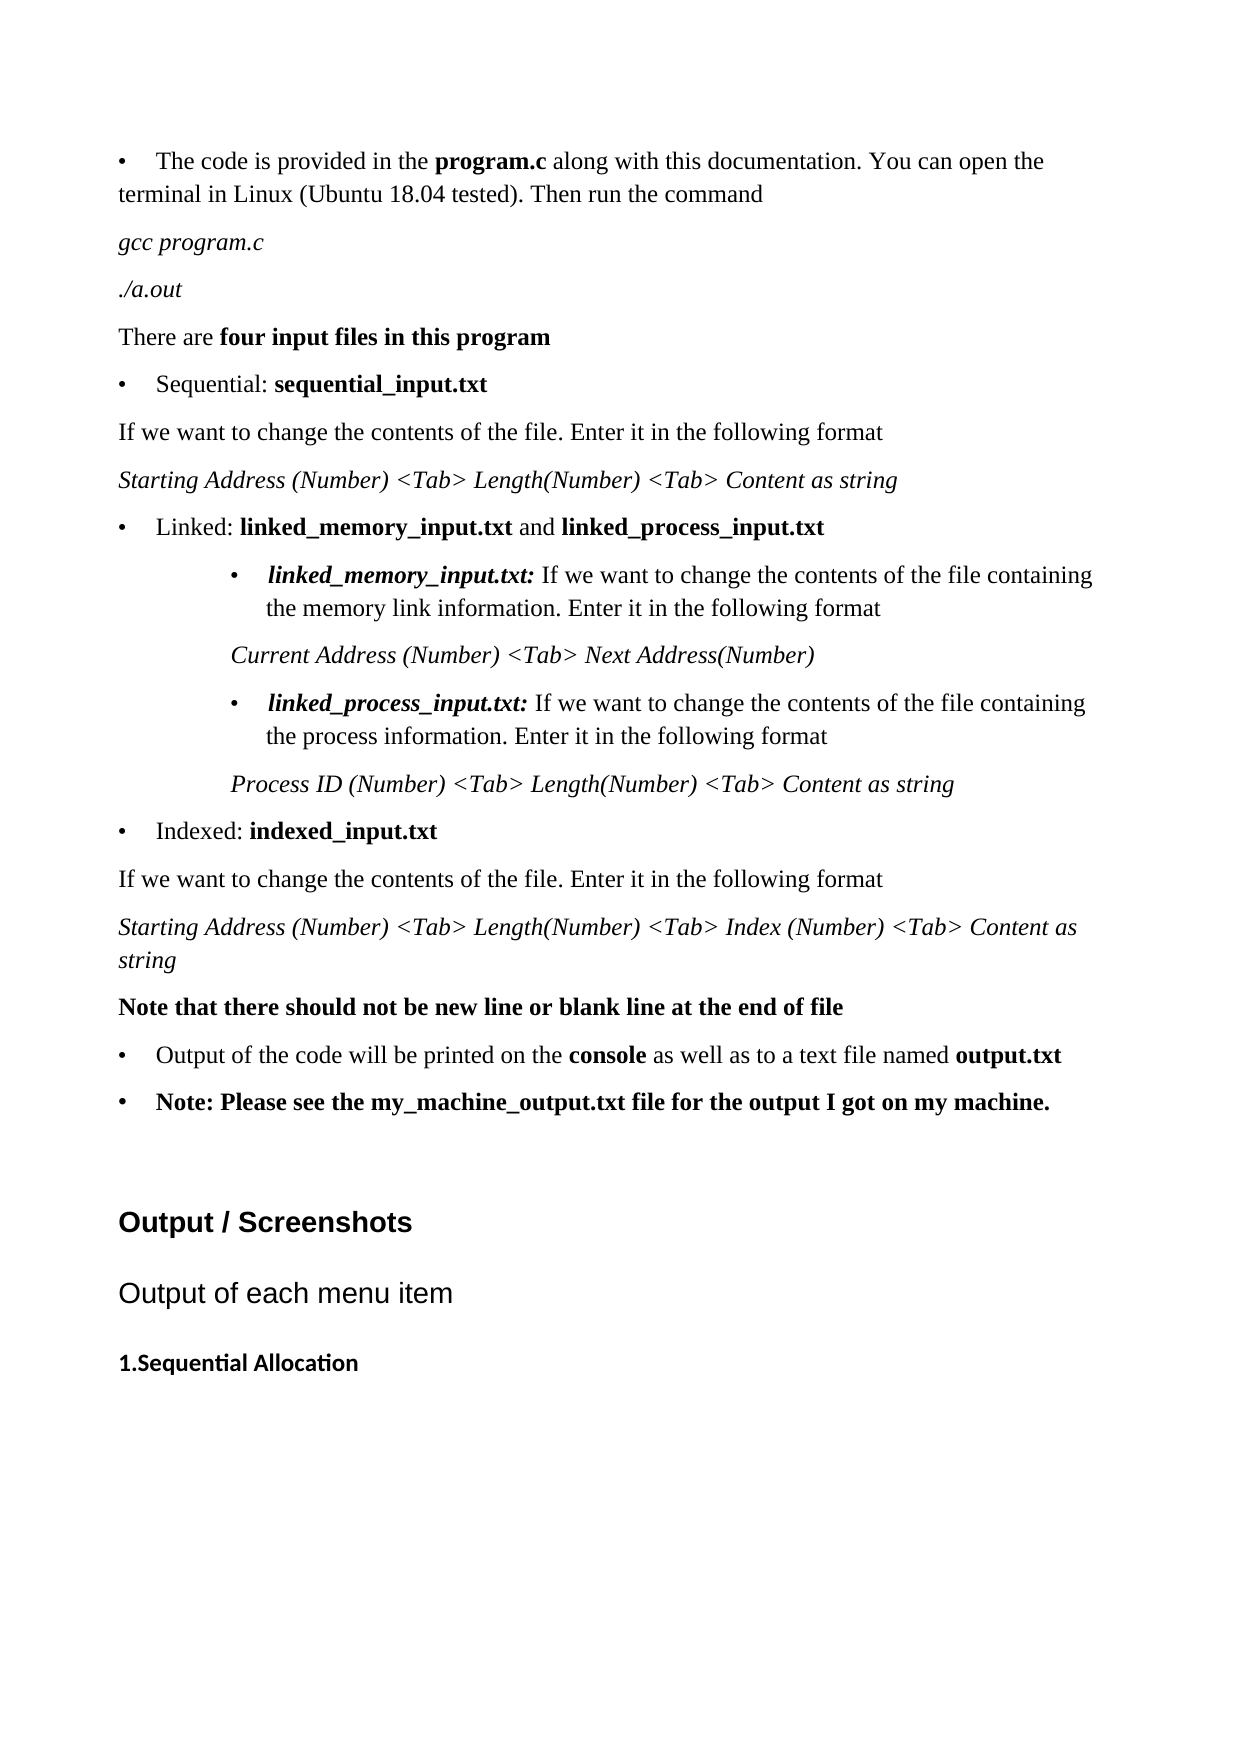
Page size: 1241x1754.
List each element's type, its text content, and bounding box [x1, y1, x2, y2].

text There are four input files in this program [118, 322, 1122, 351]
list linked_memory_input.txt: If we want to change the contents of the file containing the memory link information. Enter it in the following format [228, 560, 1122, 622]
list Note: Please see the my_machine_output.txt file for the output I got on my machine. [81, 1087, 1122, 1116]
text Starting Address (Number) <Tab> Length(Number) <Tab> Index (Number) <Tab> Content as string [118, 912, 1122, 973]
text Output of each menu item [118, 1276, 1122, 1309]
text gcc program.c [118, 227, 1122, 256]
list Linked: linked_memory_input.txt and linked_process_input.txt [81, 512, 1122, 541]
text If we want to change the contents of the file. Enter it in the following format [118, 417, 1122, 446]
list Output of the code will be printed on the console as well as to a text file named output.txt [81, 1040, 1122, 1069]
text ./a.out [118, 274, 1122, 303]
text Note that there should not be new line or blank line at the end of file [118, 992, 1122, 1021]
list Indexed: indexed_input.txt [81, 816, 1122, 845]
text If we want to change the contents of the file. Enter it in the following format [118, 864, 1122, 893]
text Current Address (Number) <Tab> Next Address(Number) [230, 641, 1122, 669]
list Sequential: sequential_input.txt [81, 369, 1122, 398]
text Process ID (Number) <Tab> Length(Number) <Tab> Content as string [230, 769, 1122, 798]
list The code is provided in the program.c along with this documentation. You can open the terminal in Linux (Ubuntu 18.04 tested). Then run the command [81, 146, 1122, 208]
text Starting Address (Number) <Tab> Length(Number) <Tab> Content as string [118, 465, 1122, 493]
text 1.Sequential Allocation [118, 1347, 1122, 1377]
text Output / Screenshots [118, 1205, 1122, 1238]
list linked_process_input.txt: If we want to change the contents of the file containing the process information. Enter it in the following format [228, 688, 1122, 750]
